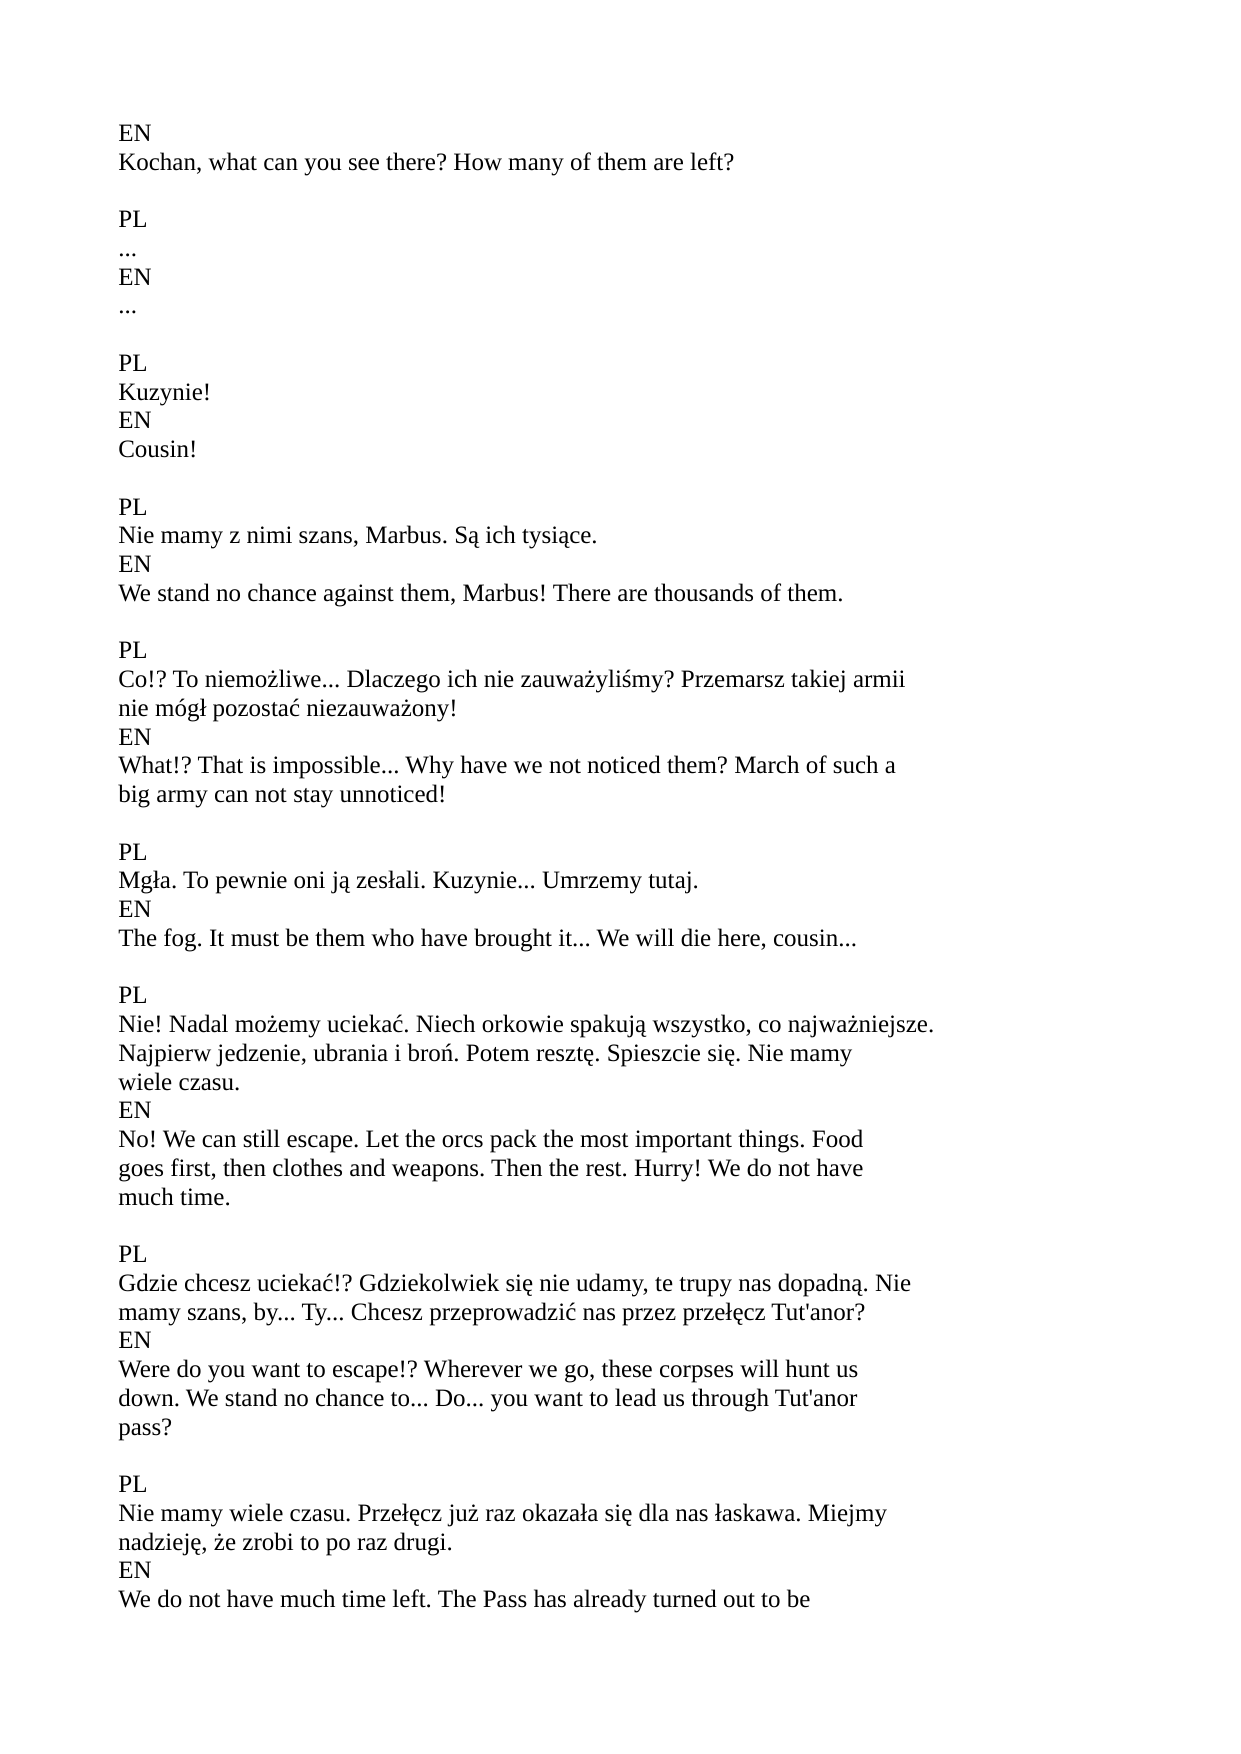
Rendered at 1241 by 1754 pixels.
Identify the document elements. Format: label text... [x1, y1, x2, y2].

text What!? That is impossible... Why have we not noticed them? March of such a [118, 751, 1122, 779]
text Nie! Nadal możemy uciekać. Niech orkowie spakują wszystko, co najważniejsze. [118, 1009, 1122, 1038]
text Gdzie chcesz uciekać!? Gdziekolwiek się nie udamy, te trupy nas dopadną. Nie [118, 1268, 1122, 1297]
text EN [118, 1556, 1122, 1584]
text EN [118, 549, 1122, 578]
text goes first, then clothes and weapons. Then the rest. Hurry! We do not have [118, 1153, 1122, 1182]
text EN [118, 1326, 1122, 1354]
text Co!? To niemożliwe... Dlaczego ich nie zauważyliśmy? Przemarsz takiej armii [118, 664, 1122, 693]
text PL [118, 981, 1122, 1009]
text PL [118, 1469, 1122, 1498]
text We stand no chance against them, Marbus! There are thousands of them. [118, 578, 1122, 607]
text PL [118, 348, 1122, 377]
text pass? [118, 1412, 1122, 1441]
text PL [118, 204, 1122, 233]
text Kuzynie! [118, 377, 1122, 406]
text ... [118, 233, 1122, 262]
text much time. [118, 1182, 1122, 1211]
text EN [118, 262, 1122, 291]
text Kochan, what can you see there? How many of them are left? [118, 147, 1122, 176]
text wiele czasu. [118, 1067, 1122, 1096]
text EN [118, 1096, 1122, 1124]
text PL [118, 492, 1122, 521]
text PL [118, 636, 1122, 664]
text EN [118, 118, 1122, 147]
text down. We stand no chance to... Do... you want to lead us through Tut'anor [118, 1383, 1122, 1412]
text EN [118, 722, 1122, 751]
text big army can not stay unnoticed! [118, 779, 1122, 808]
text nadzieję, że zrobi to po raz drugi. [118, 1527, 1122, 1556]
text EN [118, 406, 1122, 434]
text Were do you want to escape!? Wherever we go, these corpses will hunt us [118, 1354, 1122, 1383]
text No! We can still escape. Let the orcs pack the most important things. Food [118, 1124, 1122, 1153]
text Cousin! [118, 434, 1122, 463]
text PL [118, 1239, 1122, 1268]
text Nie mamy wiele czasu. Przełęcz już raz okazała się dla nas łaskawa. Miejmy [118, 1498, 1122, 1527]
text The fog. It must be them who have brought it... We will die here, cousin... [118, 923, 1122, 952]
text Najpierw jedzenie, ubrania i broń. Potem resztę. Spieszcie się. Nie mamy [118, 1038, 1122, 1067]
text Nie mamy z nimi szans, Marbus. Są ich tysiące. [118, 521, 1122, 549]
text EN [118, 894, 1122, 923]
text mamy szans, by... Ty... Chcesz przeprowadzić nas przez przełęcz Tut'anor? [118, 1297, 1122, 1326]
text We do not have much time left. The Pass has already turned out to be [118, 1584, 1122, 1613]
text PL [118, 837, 1122, 866]
text Mgła. To pewnie oni ją zesłali. Kuzynie... Umrzemy tutaj. [118, 866, 1122, 894]
text nie mógł pozostać niezauważony! [118, 693, 1122, 722]
text ... [118, 291, 1122, 319]
